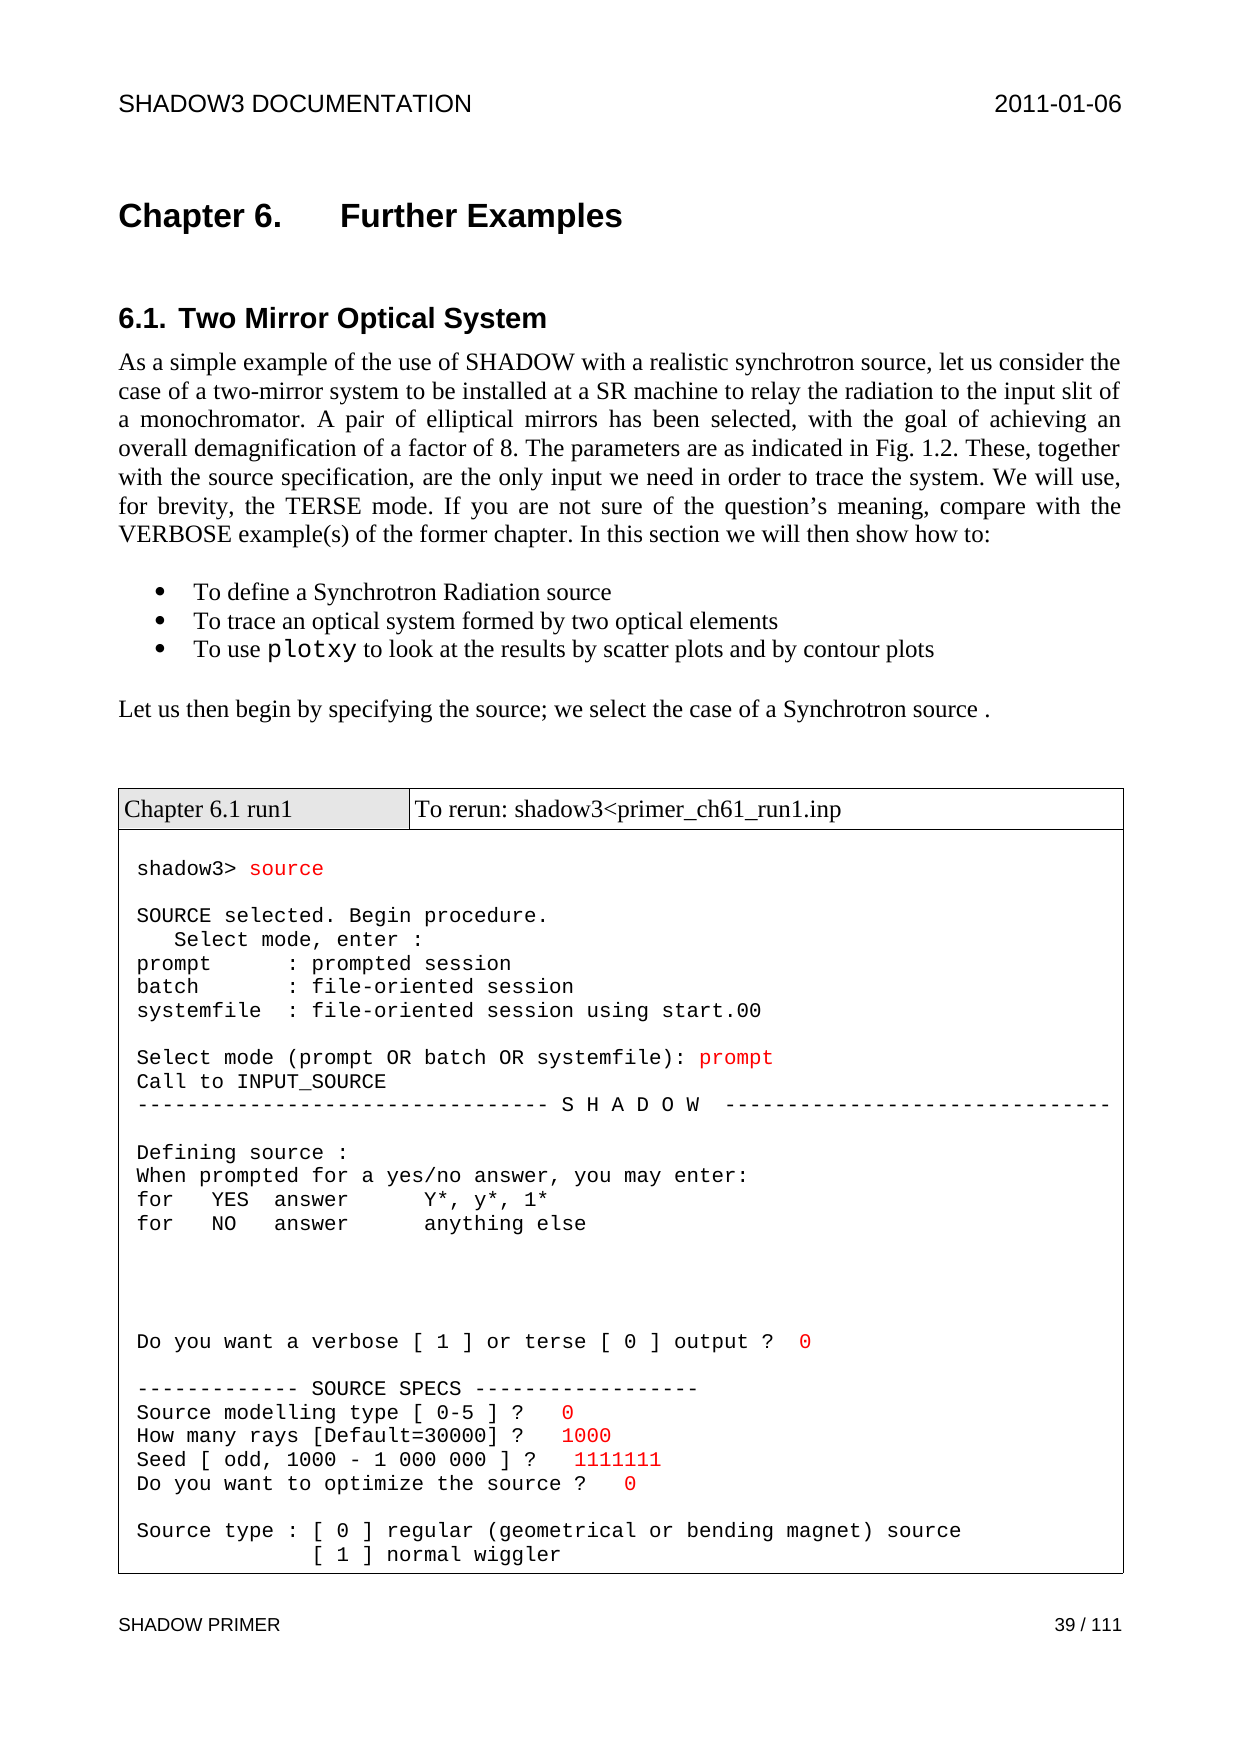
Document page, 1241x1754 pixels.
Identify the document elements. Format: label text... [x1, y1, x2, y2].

text Let us then begin by specifying the source; we select the case of a Synchrotron source . [118, 694, 1122, 723]
table_header To rerun: shadow3<primer_ch61_run1.inp [410, 789, 1123, 828]
list To define a Synchrotron Radiation source [156, 577, 1122, 606]
table_cell shadow3> source SOURCE selected. Begin procedure. Select mode, enter : prompt : prompted session batch : file-oriented session systemfile : file-oriented session using start.00 Select mode (prompt OR batch OR systemfile): prompt Call to INPUT_SOURCE --------------------------------- S H A D O W ------------------------------- Defining source : When prompted for a yes/no answer, you may enter: for YES answer Y*, y*, 1* for NO answer anything else Do you want a verbose [ 1 ] or terse [ 0 ] output ? 0 ------------- SOURCE SPECS ------------------ Source modelling type [ 0-5 ] ? 0 How many rays [Default=30000] ? 1000 Seed [ odd, 1000 - 1 000 000 ] ? 1111111 Do you want to optimize the source ? 0 Source type : [ 0 ] regular (geometrical or bending magnet) source [ 1 ] normal wiggler [119, 830, 1123, 1573]
text As a simple example of the use of SHADOW with a realistic synchrotron source, let us consider the case of a two-mirror system to be installed at a SR machine to relay the radiation to the input slit of a monochromator. A pair of elliptical mirrors has been selected, with the goal of achieving an overall demagnification of a factor of 8. The parameters are as indicated in Fig. 1.2. These, together with the source specification, are the only input we need in order to trace the system. We will use, for brevity, the TERSE mode. If you are not sure of the question’s meaning, compare with the VERBOSE example(s) of the former chapter. In this section we will then show how to: [118, 347, 1122, 548]
subtitle Two Mirror Optical System [118, 301, 1122, 334]
subtitle Further Examples [118, 196, 1122, 235]
table_header Chapter 6.1 run1 [119, 789, 409, 828]
list To use plotxy to look at the results by scatter plots and by contour plots [156, 634, 1122, 665]
list To trace an optical system formed by two optical elements [156, 606, 1122, 634]
